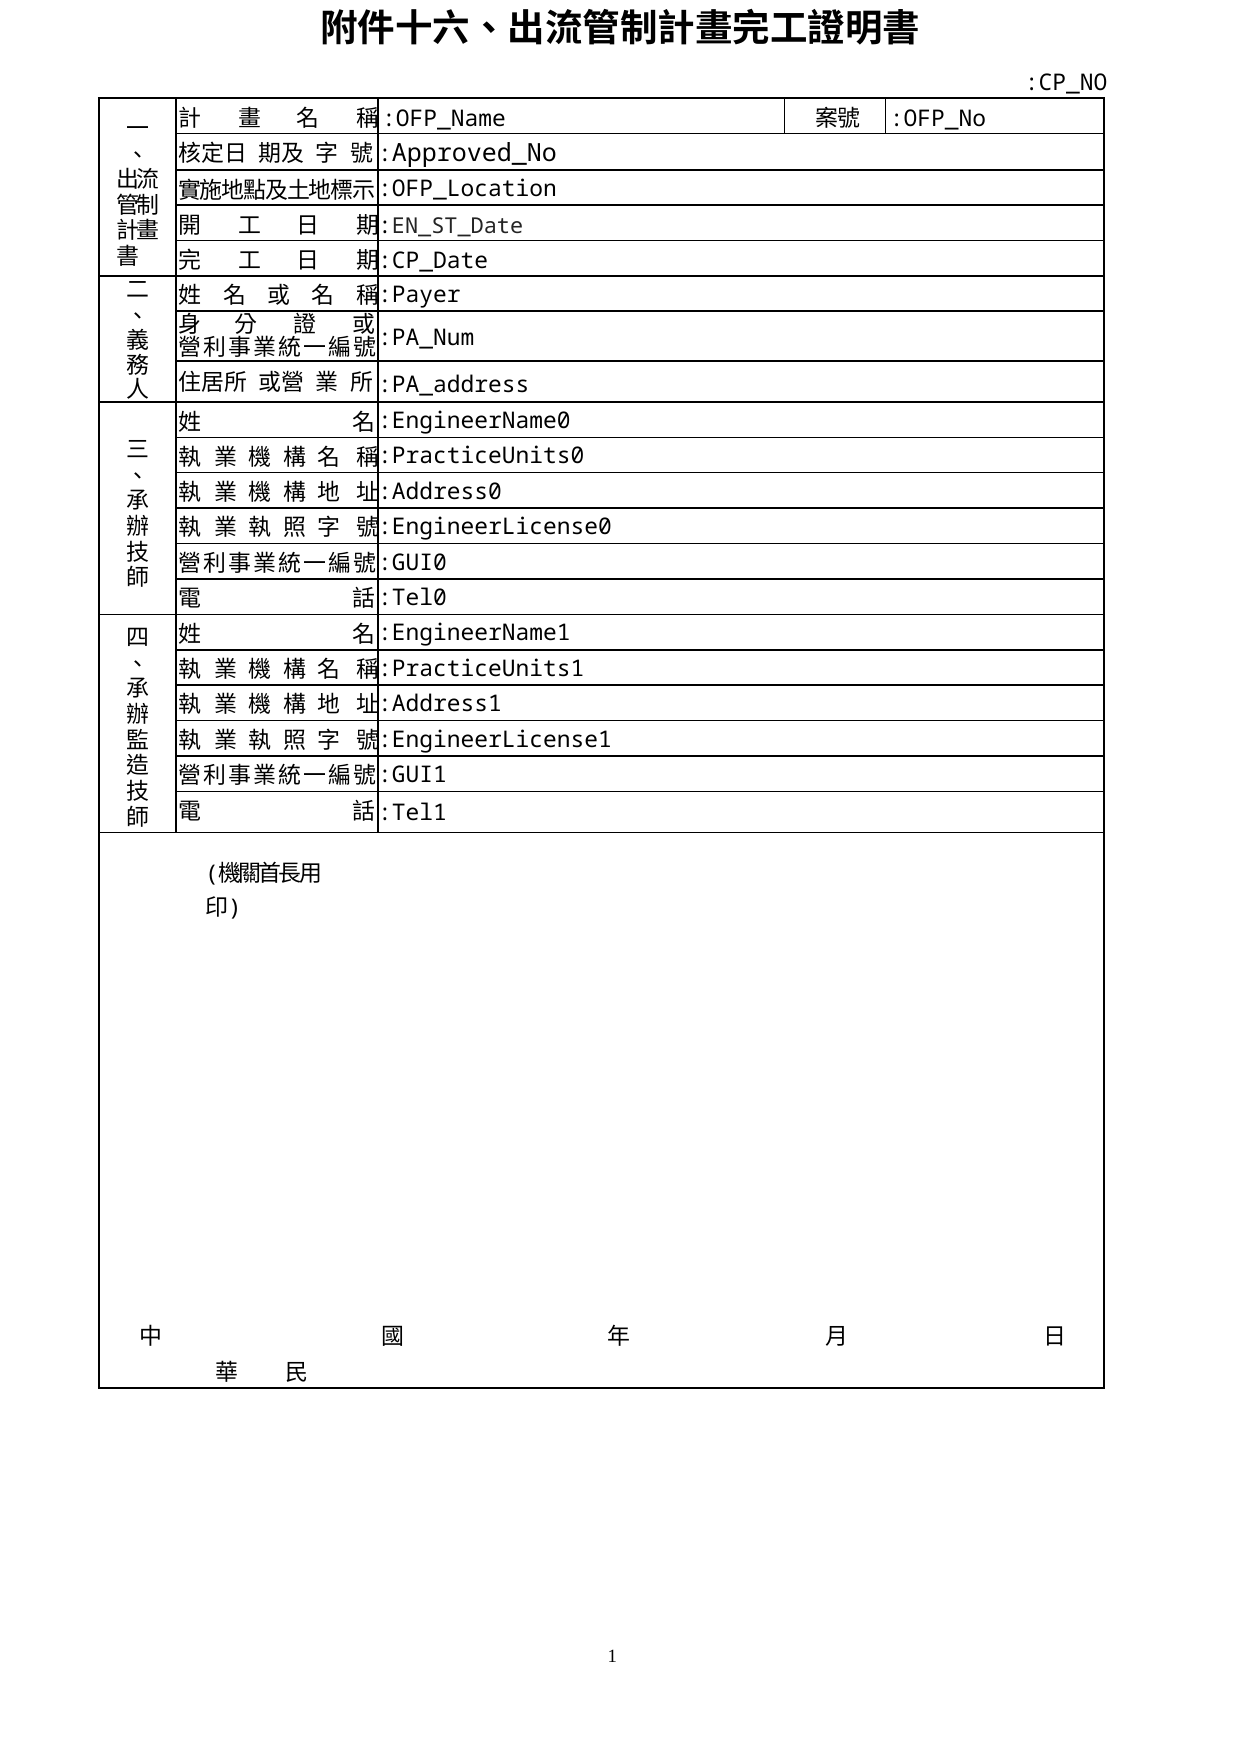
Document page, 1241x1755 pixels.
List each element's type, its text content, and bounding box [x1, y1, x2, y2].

table_cell 業 機 構 地 [203, 473, 348, 507]
table_cell 業 執 照 字 [203, 509, 348, 543]
table_cell :CP_Date [379, 241, 1103, 275]
table_cell :PA_Num [379, 312, 1103, 360]
table_header [263, 99, 292, 133]
table_cell :EngineerName1 [379, 615, 1103, 649]
table_cell :EngineerLicense1 [379, 721, 1103, 755]
table_cell [176, 833, 202, 1387]
table_cell 執 [177, 473, 202, 507]
table_cell :PracticeUnits1 [379, 651, 1103, 684]
table_cell 稱 [348, 651, 377, 684]
table_cell 實施地點及土地標示 [177, 171, 377, 204]
table_cell :OFP_Location [379, 171, 1103, 204]
table_cell 姓 名 [177, 615, 377, 649]
table_cell 日 [293, 241, 348, 275]
table_cell 身 分 證 或 營利事業統一編號 [177, 312, 377, 360]
table_cell 址 [348, 473, 377, 507]
table_cell 名 [293, 277, 348, 310]
table_cell 名 [203, 277, 263, 310]
table_cell 營利事業統一編號 [177, 544, 377, 578]
table_cell 號 [348, 509, 377, 543]
table_cell :EngineerName0 [379, 403, 1103, 437]
table_cell [263, 241, 292, 275]
table_cell 執 [177, 651, 202, 684]
table_cell 期 [348, 206, 377, 239]
table_cell :PA_address [379, 362, 1103, 401]
table_cell 完 [177, 241, 202, 275]
table_cell 工 [203, 206, 263, 239]
table_cell 日 [1007, 833, 1103, 1387]
table_cell 號 [348, 721, 377, 755]
table_header 案號 [785, 99, 885, 133]
table_cell [263, 206, 292, 239]
table_cell 國 [378, 833, 413, 1387]
table_header 稱 [348, 99, 377, 133]
table_cell 業 執 照 字 [203, 721, 348, 755]
table_cell 年 [494, 833, 807, 1387]
table_header 計 [177, 99, 202, 133]
table_cell 電 話 [177, 580, 377, 613]
table_header 一 、出流管制計畫書 [100, 99, 175, 275]
table_cell 址 [348, 686, 377, 720]
table_cell 執 [177, 438, 202, 472]
table_cell 稱 [348, 277, 377, 310]
table_cell 四 、承辦監造技師 [100, 615, 175, 832]
table_cell :Approved_No [379, 134, 1103, 169]
table_header 名 [293, 99, 348, 133]
table_cell [862, 833, 1007, 1387]
table_cell 期 [348, 241, 377, 275]
table_cell 執 [177, 686, 202, 720]
table_cell 核定日 期及 字 號 [177, 134, 377, 169]
table_cell :Tel1 [379, 792, 1103, 832]
table_cell 業 機 構 地 [203, 686, 348, 720]
table_cell 姓 [177, 277, 202, 310]
table_cell 三 、承辦技師 [100, 403, 175, 613]
table_cell 執 [177, 509, 202, 543]
table_cell :PracticeUnits0 [379, 438, 1103, 472]
table_cell 或 [263, 277, 292, 310]
table_cell 二 、義務 人 [100, 277, 175, 401]
table_cell 業 機 構 名 [203, 438, 348, 472]
table_cell 月 [807, 833, 862, 1387]
table_cell 中 [100, 833, 176, 1387]
table_cell (機關首長用印) 華 民 [203, 833, 348, 1387]
table_cell :Tel0 [379, 580, 1103, 613]
table_header :OFP_No [886, 99, 1103, 133]
table_cell :GUI1 [379, 757, 1103, 791]
table_cell 業 機 構 名 [203, 651, 348, 684]
table_cell 電 話 [177, 792, 377, 832]
table_cell 開 [177, 206, 202, 239]
table_cell 工 [203, 241, 263, 275]
table_header :OFP_Name [379, 99, 784, 133]
table_cell :GUI0 [379, 544, 1103, 578]
table_cell 執 [177, 721, 202, 755]
table_header 畫 [203, 99, 263, 133]
table_cell :EN_ST_Date [379, 206, 1103, 239]
table_cell :Address1 [379, 686, 1103, 720]
table_cell [413, 833, 493, 1387]
subtitle 附件十六、出流管制計畫完工證明書 [320, 0, 1241, 52]
table_cell 稱 [348, 438, 377, 472]
table_cell [348, 833, 378, 1387]
table_cell :Address0 [379, 473, 1103, 507]
table_cell :EngineerLicense0 [379, 509, 1103, 543]
table_cell :Payer [379, 277, 1103, 310]
table_cell 營利事業統一編號 [177, 757, 377, 791]
table_cell 住居所 或營 業 所 [177, 362, 377, 401]
text :CP_NO [98, 66, 1107, 97]
table_cell 姓 名 [177, 403, 377, 437]
table_cell 日 [293, 206, 348, 239]
